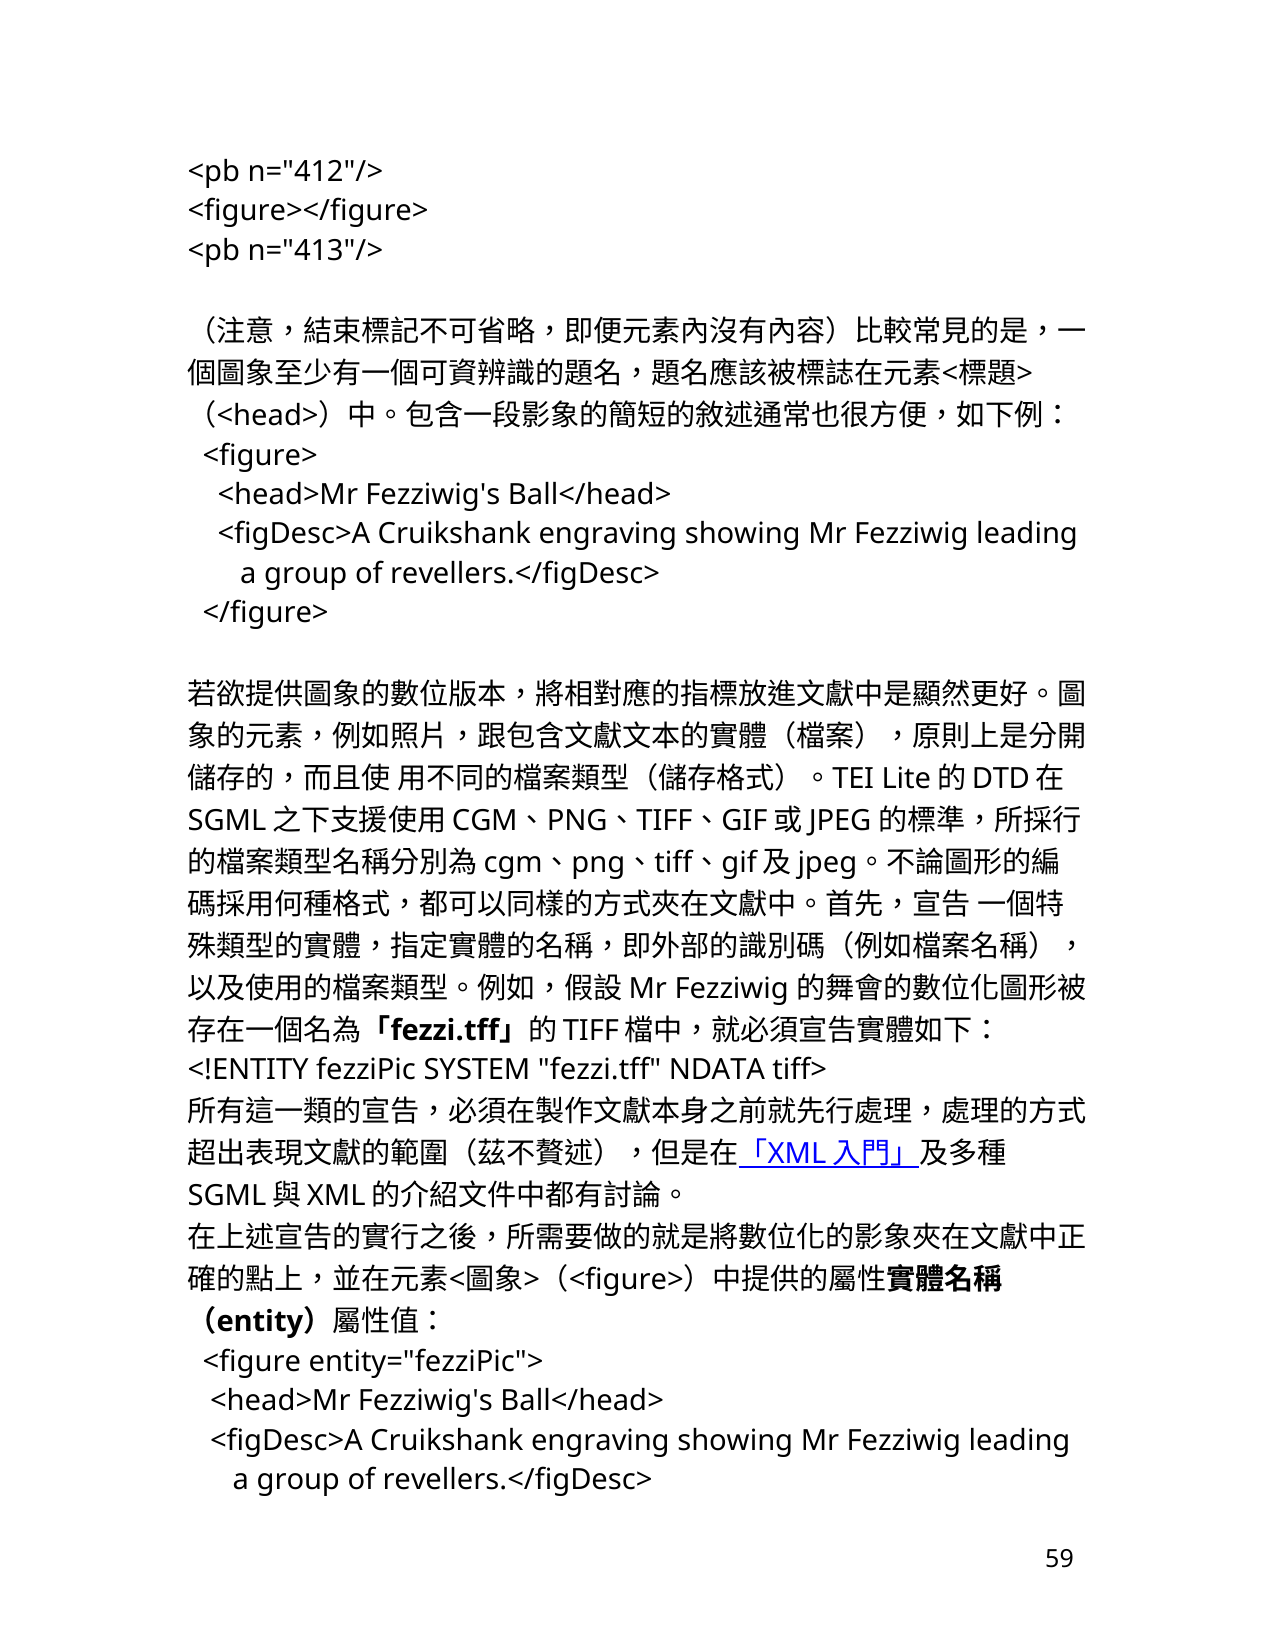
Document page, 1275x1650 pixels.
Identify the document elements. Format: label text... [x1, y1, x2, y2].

text 在上述宣告的實行之後，所需要做的就是將數位化的影象夾在文獻中正確的點上，並在元素<圖象>（<figure>）中提供的屬性實體名稱（entity）屬性值： [187, 1214, 1087, 1340]
text <pb n="413"/> [187, 229, 1087, 268]
text 所有這一類的宣告，必須在製作文獻本身之前就先行處理，處理的方式超出表現文獻的範圍（茲不贅述），但是在「XML入門」及多種SGML與XML的介紹文件中都有討論。 [187, 1088, 1087, 1214]
text <figDesc>A Cruikshank engraving showing Mr Fezziwig leading [187, 513, 1087, 552]
text </figure> [187, 592, 1087, 631]
text <figure></figure> [187, 189, 1087, 229]
text <figure entity="fezziPic"> [187, 1340, 1087, 1379]
text a group of revellers.</figDesc> [187, 552, 1087, 592]
text <pb n="412"/> [187, 150, 1087, 189]
text <figure> [187, 434, 1087, 473]
text 若欲提供圖象的數位版本，將相對應的指標放進文獻中是顯然更好。圖象的元素，例如照片，跟包含文獻文本的實體（檔案），原則上是分開儲存的，而且使 用不同的檔案類型（儲存格式）。TEI Lite的DTD在SGML之下支援使用CGM、PNG、TIFF、GIF或 JPEG 的標準，所採行的檔案類型名稱分別為cgm、png、tiff、gif及jpeg。不論圖形的編碼採用何種格式，都可以同樣的方式夾在文獻中。首先，宣告 一個特殊類型的實體，指定實體的名稱，即外部的識別碼（例如檔案名稱），以及使用的檔案類型。例如，假設Mr Fezziwig 的舞會的數位化圖形被存在一個名為「fezzi.tff」的TIFF檔中，就必須宣告實體如下： [187, 671, 1087, 1048]
text <head>Mr Fezziwig's Ball</head> [187, 473, 1087, 513]
text <!ENTITY fezziPic SYSTEM "fezzi.tff" NDATA tiff> [187, 1048, 1087, 1088]
text （注意，結束標記不可省略，即便元素內沒有內容）比較常見的是，一個圖象至少有一個可資辨識的題名，題名應該被標誌在元素<標題>（<head>）中。包含一段影象的簡短的敘述通常也很方便，如下例： [187, 308, 1087, 434]
text <figDesc>A Cruikshank engraving showing Mr Fezziwig leading [187, 1419, 1087, 1458]
text <head>Mr Fezziwig's Ball</head> [187, 1379, 1087, 1419]
text a group of revellers.</figDesc> [187, 1458, 1087, 1498]
